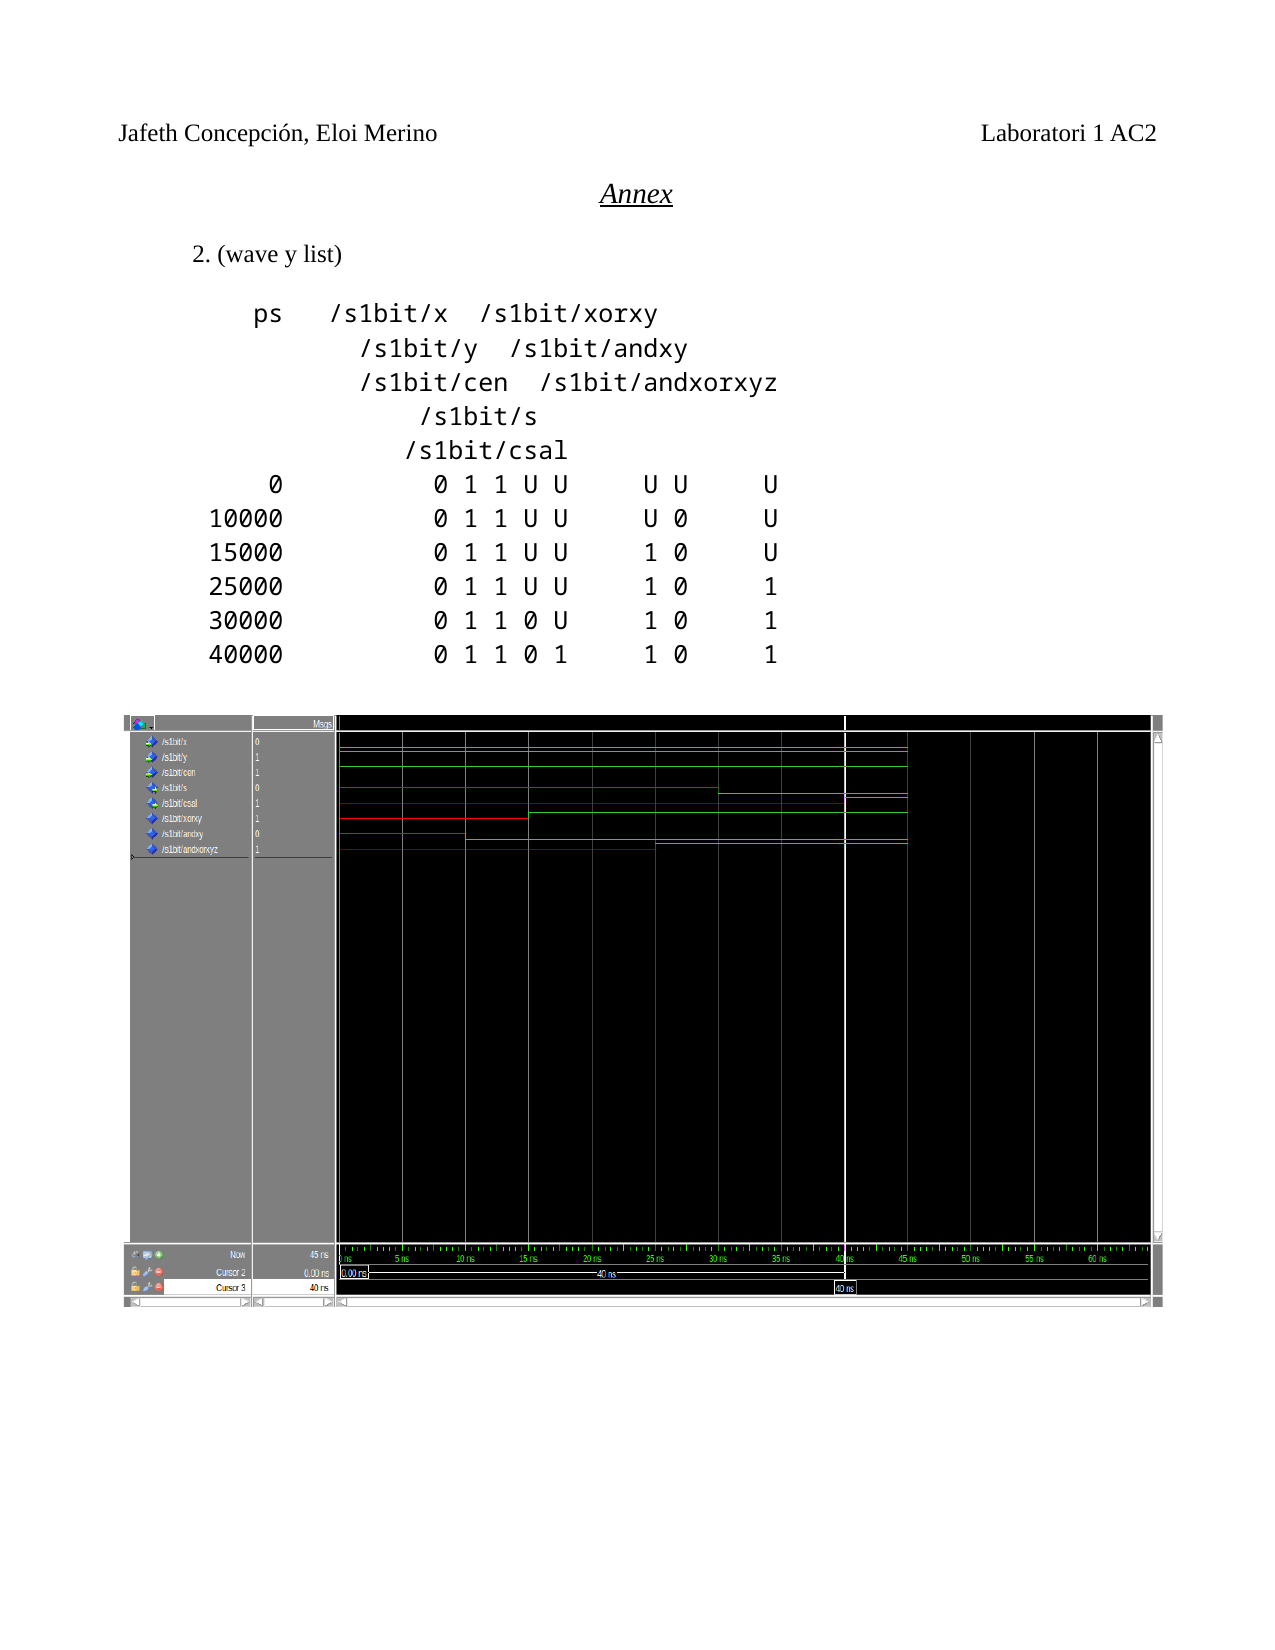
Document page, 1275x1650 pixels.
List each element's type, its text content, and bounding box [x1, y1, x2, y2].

table_header ps /s1bit/x /s1bit/xorxy /s1bit/y /s1bit/andxy /s1bit/cen /s1bit/andxorxyz /s1bit/s /s1bit/csal 0 0 1 1 U U U U U 10000 0 1 1 U U U 0 U 15000 0 1 1 U U 1 0 U 25000 0 1 1 U U 1 0 1 30000 0 1 1 0 U 1 0 1 40000 0 1 1 0 1 1 0 1 [118, 296, 1157, 671]
text Annex [118, 176, 1157, 210]
picture [123, 715, 1163, 1307]
text 2. (wave y list) [118, 239, 1157, 267]
